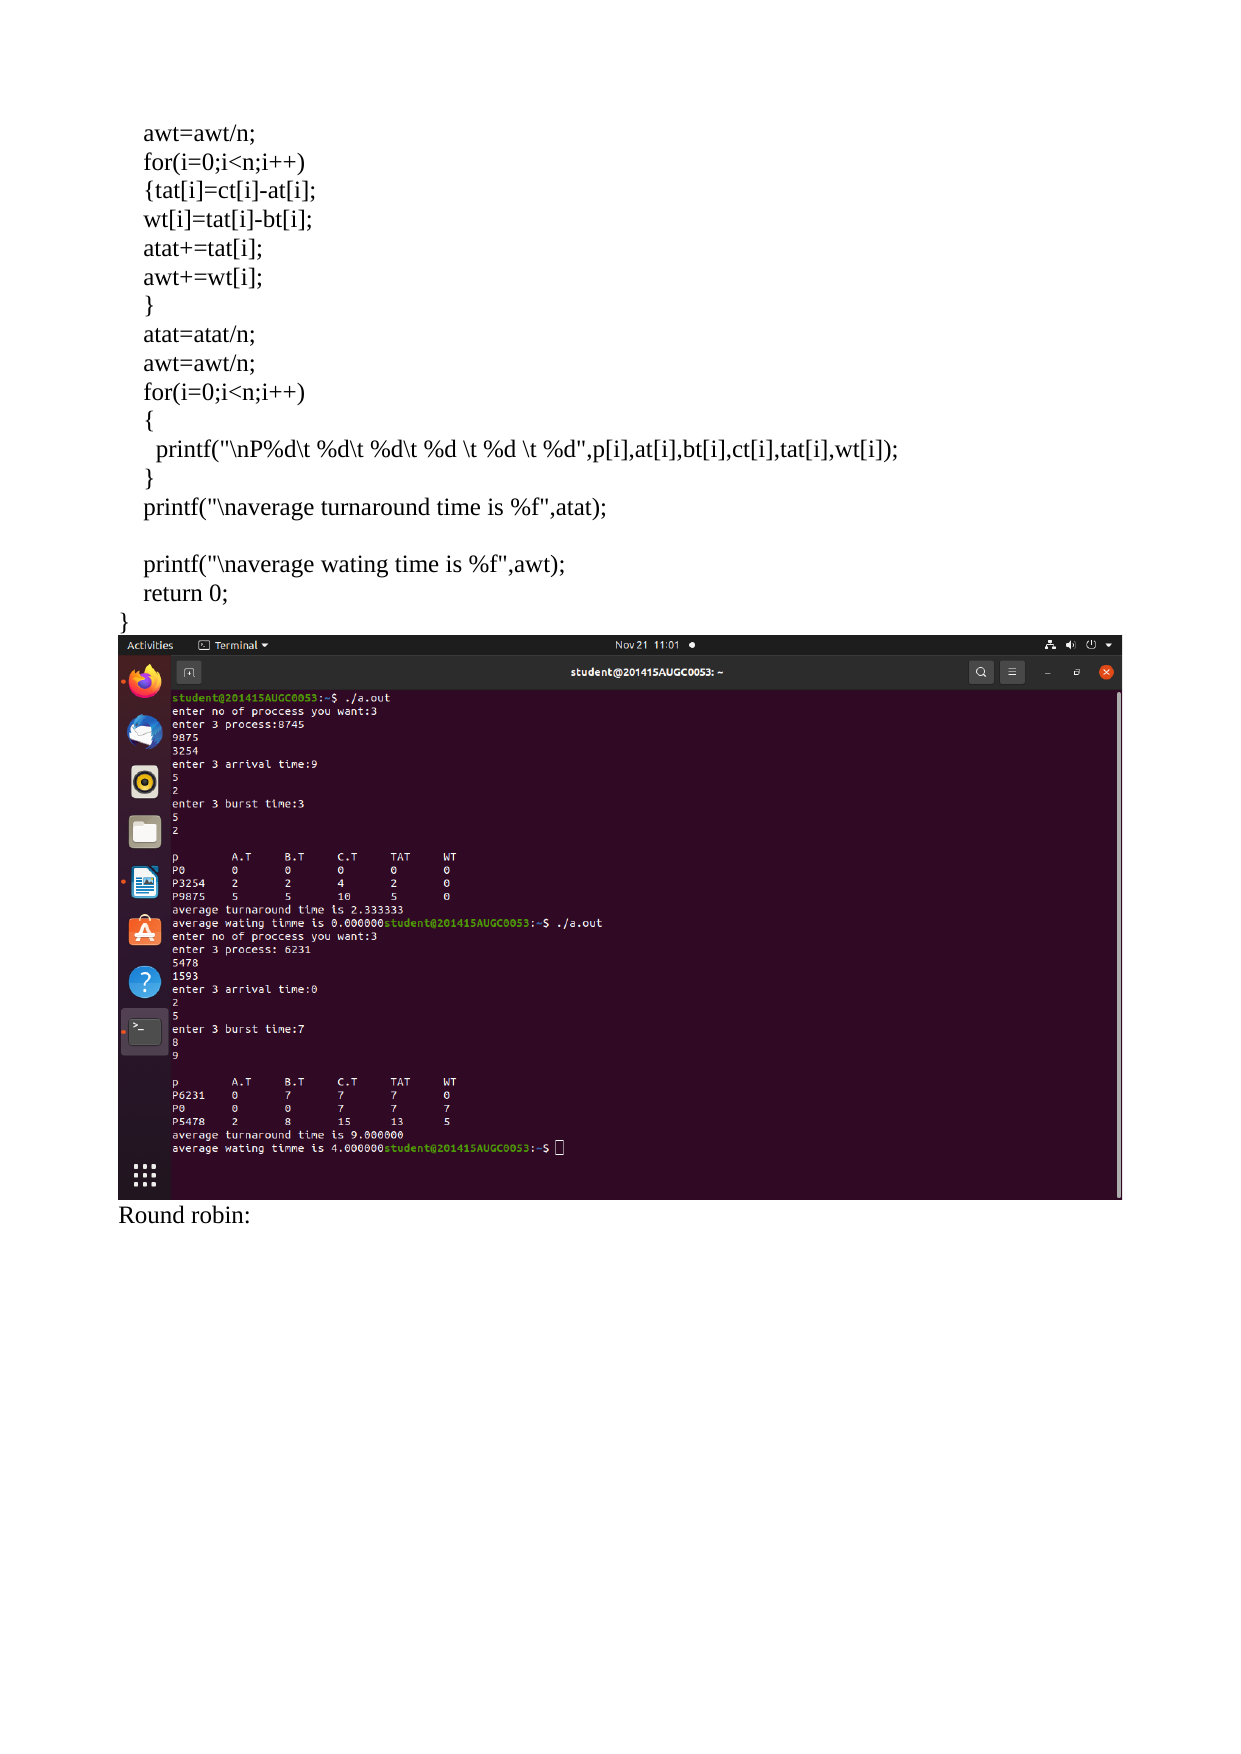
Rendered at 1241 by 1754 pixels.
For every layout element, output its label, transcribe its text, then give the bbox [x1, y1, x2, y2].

text atat=atat/n; [118, 319, 1122, 348]
text return 0; [118, 578, 1122, 607]
text awt=awt/n; [118, 118, 1122, 147]
text } [118, 607, 1122, 635]
text printf("\naverage turnaround time is %f",atat); [118, 492, 1122, 521]
text awt=awt/n; [118, 348, 1122, 377]
text { [118, 406, 1122, 434]
text atat+=tat[i]; [118, 233, 1122, 262]
text Round robin: [118, 1200, 1122, 1229]
text for(i=0;i<n;i++) [118, 147, 1122, 176]
text } [118, 291, 1122, 319]
text wt[i]=tat[i]-bt[i]; [118, 204, 1122, 233]
text {tat[i]=ct[i]-at[i]; [118, 176, 1122, 204]
text } [118, 463, 1122, 492]
text printf("\nP%d\t %d\t %d\t %d \t %d \t %d",p[i],at[i],bt[i],ct[i],tat[i],wt[i]); [118, 434, 1122, 463]
text printf("\naverage wating time is %f",awt); [118, 549, 1122, 578]
text for(i=0;i<n;i++) [118, 377, 1122, 406]
text awt+=wt[i]; [118, 262, 1122, 291]
